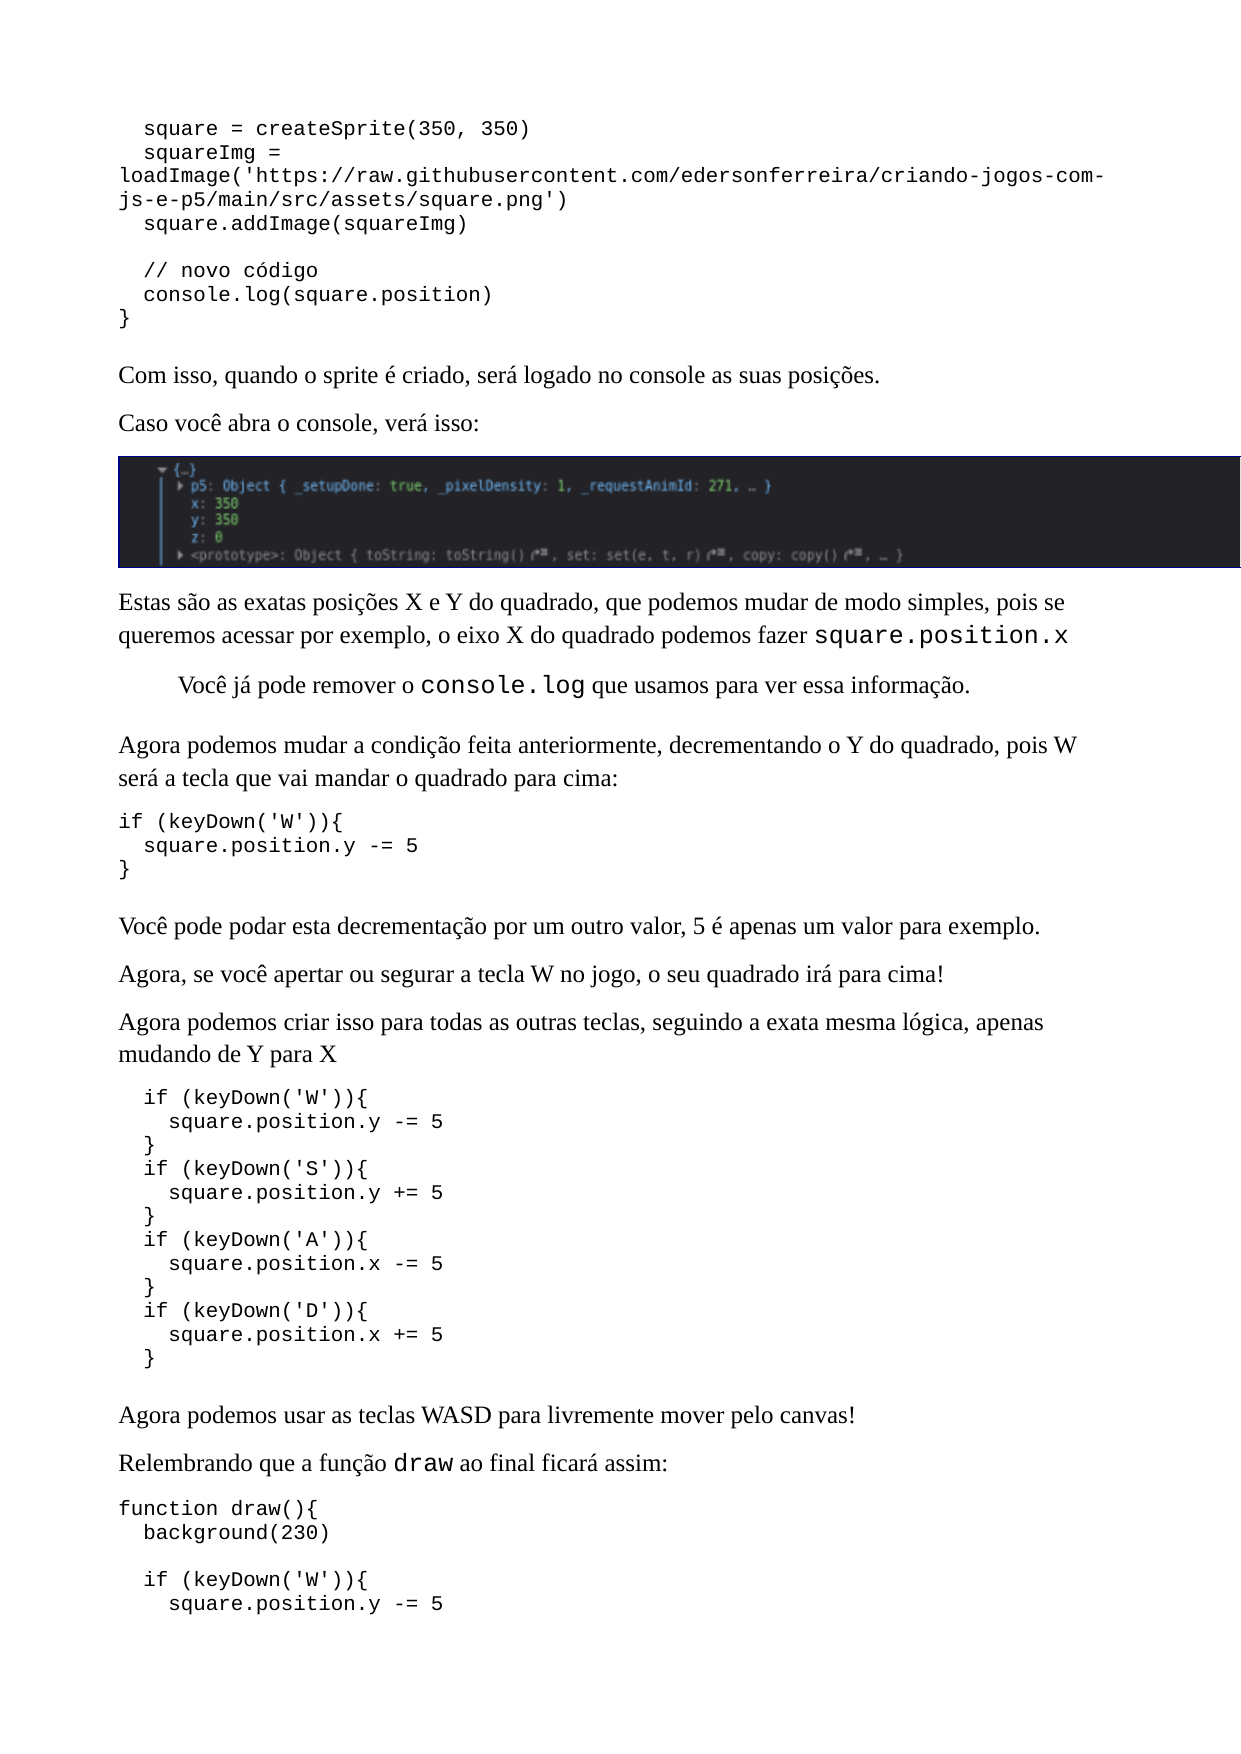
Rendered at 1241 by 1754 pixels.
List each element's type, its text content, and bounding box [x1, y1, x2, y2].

text console.log(square.position) [118, 284, 1122, 307]
text if (keyDown('A')){ [118, 1229, 1122, 1253]
text Você já pode remover o console.log que usamos para ver essa informação. [177, 670, 1063, 701]
text if (keyDown('D')){ [118, 1300, 1122, 1324]
text Agora podemos mudar a condição feita anteriormente, decrementando o Y do quadrado, pois W será a tecla que vai mandar o quadrado para cima: [118, 730, 1122, 792]
text square.position.x -= 5 [118, 1253, 1122, 1276]
text background(230) [118, 1522, 1122, 1545]
text Estas são as exatas posições X e Y do quadrado, que podemos mudar de modo simples, pois se queremos acessar por exemplo, o eixo X do quadrado podemos fazer square.position.x [118, 587, 1122, 651]
text square.position.y += 5 [118, 1182, 1122, 1205]
text if (keyDown('W')){ [118, 811, 1122, 834]
text squareImg = loadImage('https://raw.githubusercontent.com/edersonferreira/criando-jogos-com-js-e-p5/main/src/assets/square.png') [118, 142, 1122, 213]
text Você pode podar esta decrementação por um outro valor, 5 é apenas um valor para exemplo. [118, 911, 1122, 940]
picture [120, 457, 1241, 567]
text Agora podemos criar isso para todas as outras teclas, seguindo a exata mesma lógica, apenas mudando de Y para X [118, 1007, 1122, 1068]
text Agora podemos usar as teclas WASD para livremente mover pelo canvas! [118, 1400, 1122, 1429]
text square.position.x += 5 [118, 1324, 1122, 1347]
text square = createSprite(350, 350) [118, 118, 1122, 142]
text // novo código [118, 260, 1122, 284]
text } [118, 307, 1122, 331]
text if (keyDown('W')){ [118, 1569, 1122, 1593]
text } [118, 1205, 1122, 1229]
text function draw(){ [118, 1498, 1122, 1522]
text } [118, 1347, 1122, 1371]
text square.position.y -= 5 [118, 834, 1122, 858]
text Agora, se você apertar ou segurar a tecla W no jogo, o seu quadrado irá para cima! [118, 959, 1122, 988]
text square.position.y -= 5 [118, 1111, 1122, 1134]
text if (keyDown('W')){ [118, 1087, 1122, 1111]
text } [118, 858, 1122, 882]
text square.addImage(squareImg) [118, 213, 1122, 236]
text Caso você abra o console, verá isso: [118, 408, 1122, 437]
text square.position.y -= 5 [118, 1593, 1122, 1616]
text } [118, 1276, 1122, 1300]
text if (keyDown('S')){ [118, 1158, 1122, 1182]
text Com isso, quando o sprite é criado, será logado no console as suas posições. [118, 360, 1122, 389]
text Relembrando que a função draw ao final ficará assim: [118, 1448, 1122, 1479]
text } [118, 1134, 1122, 1158]
